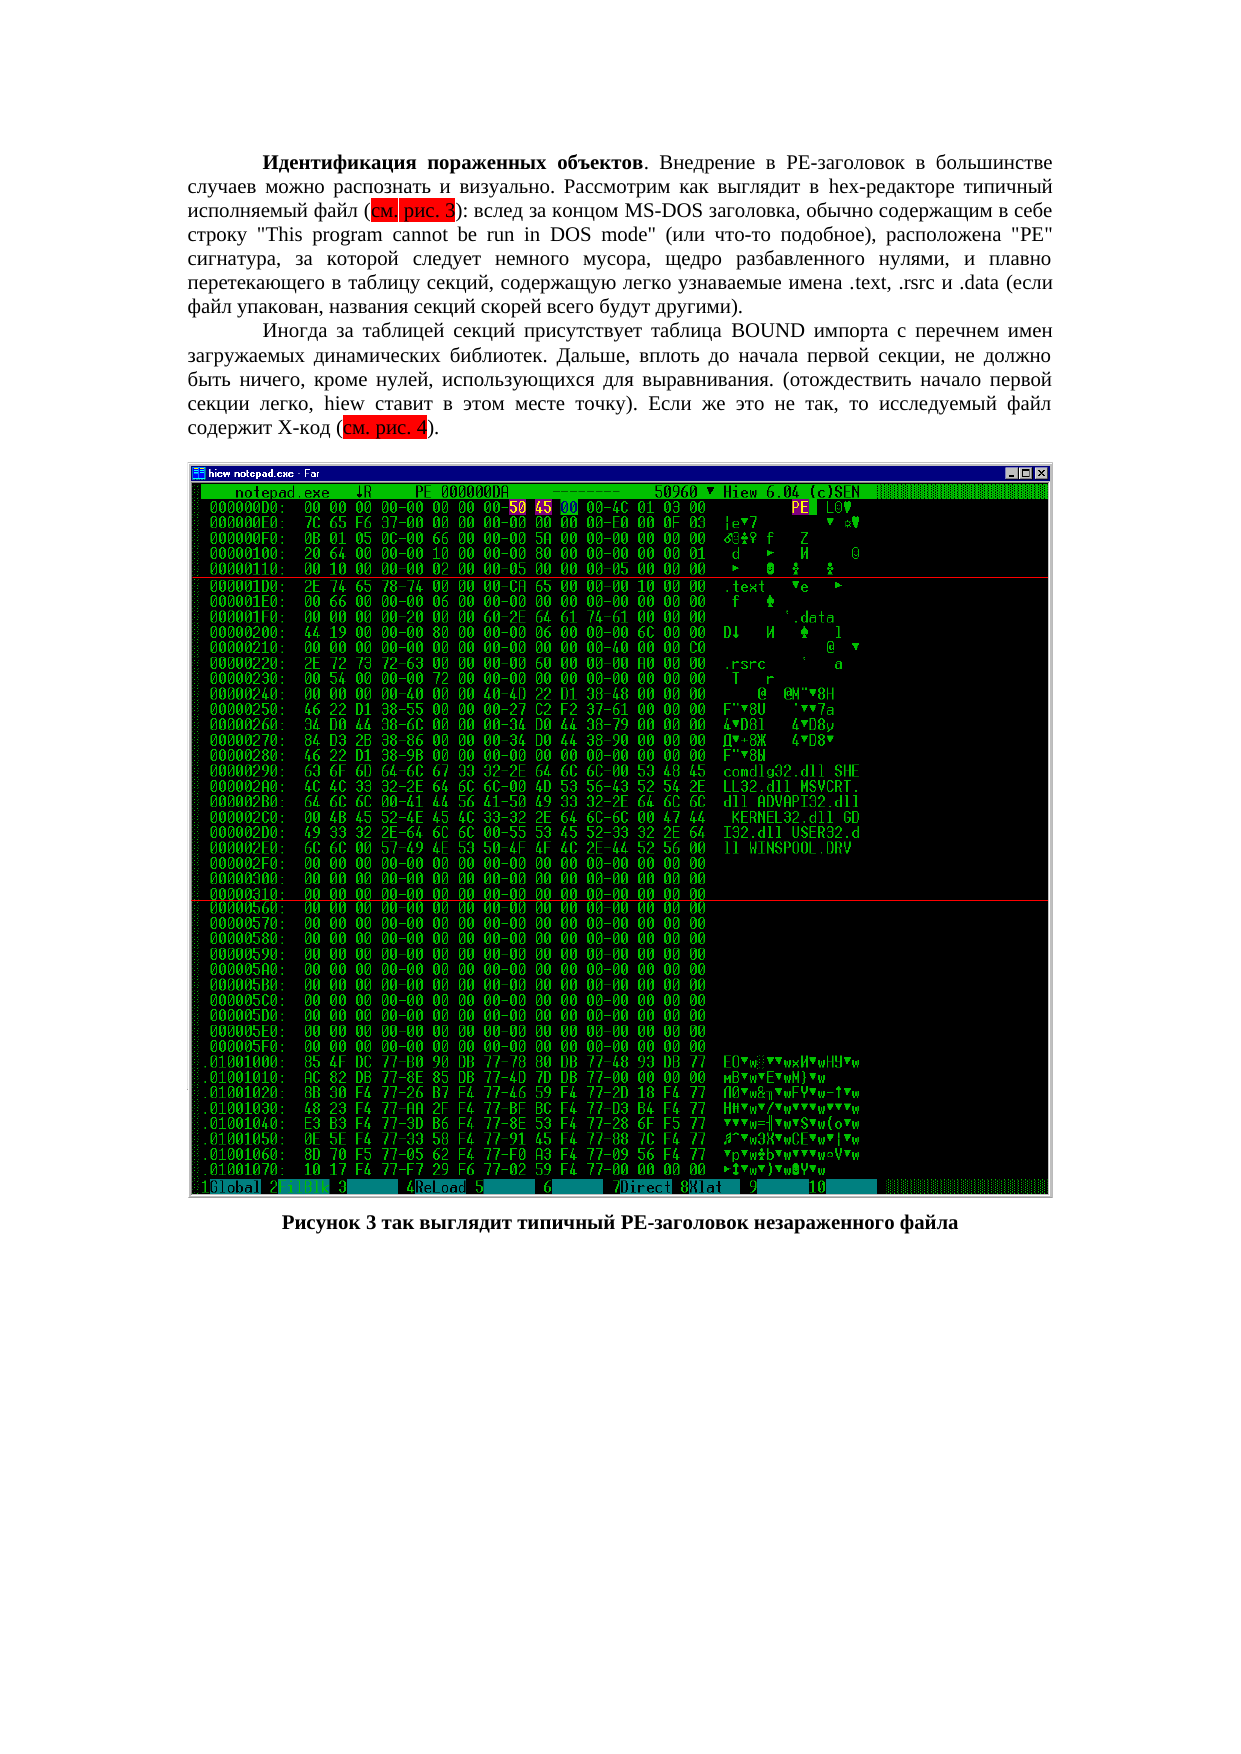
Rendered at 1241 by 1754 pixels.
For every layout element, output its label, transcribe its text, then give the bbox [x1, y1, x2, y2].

text Рисунок 3 так выглядит типичный PE-заголовок незараженного файла [187, 1210, 1053, 1234]
text Идентификация пораженных объектов. Внедрение в PE-заголовок в большинстве случаев можно распознать и визуально. Рассмотрим как выглядит в hex-редакторе типичный исполняемый файл (см. рис. 3): вслед за концом MS-DOS заголовка, обычно содержащим в себе строку "This program cannot be run in DOS mode" (или что-то подобное), расположена "PE" сигнатура, за которой следует немного мусора, щедро разбавленного нулями, и плавно перетекающего в таблицу секций, содержащую легко узнаваемые имена .text, .rsrc и .data (если файл упакован, названия секций скорей всего будут другими). [187, 150, 1053, 318]
picture [187, 462, 1053, 1198]
text Иногда за таблицей секций присутствует таблица BOUND импорта с перечнем имен загружаемых динамических библиотек. Дальше, вплоть до начала первой секции, не должно быть ничего, кроме нулей, использующихся для выравнивания. (отождествить начало первой секции легко, hiew ставит в этом месте точку). Если же это не так, то исследуемый файл содержит X-код (см. рис. 4). [187, 318, 1053, 439]
